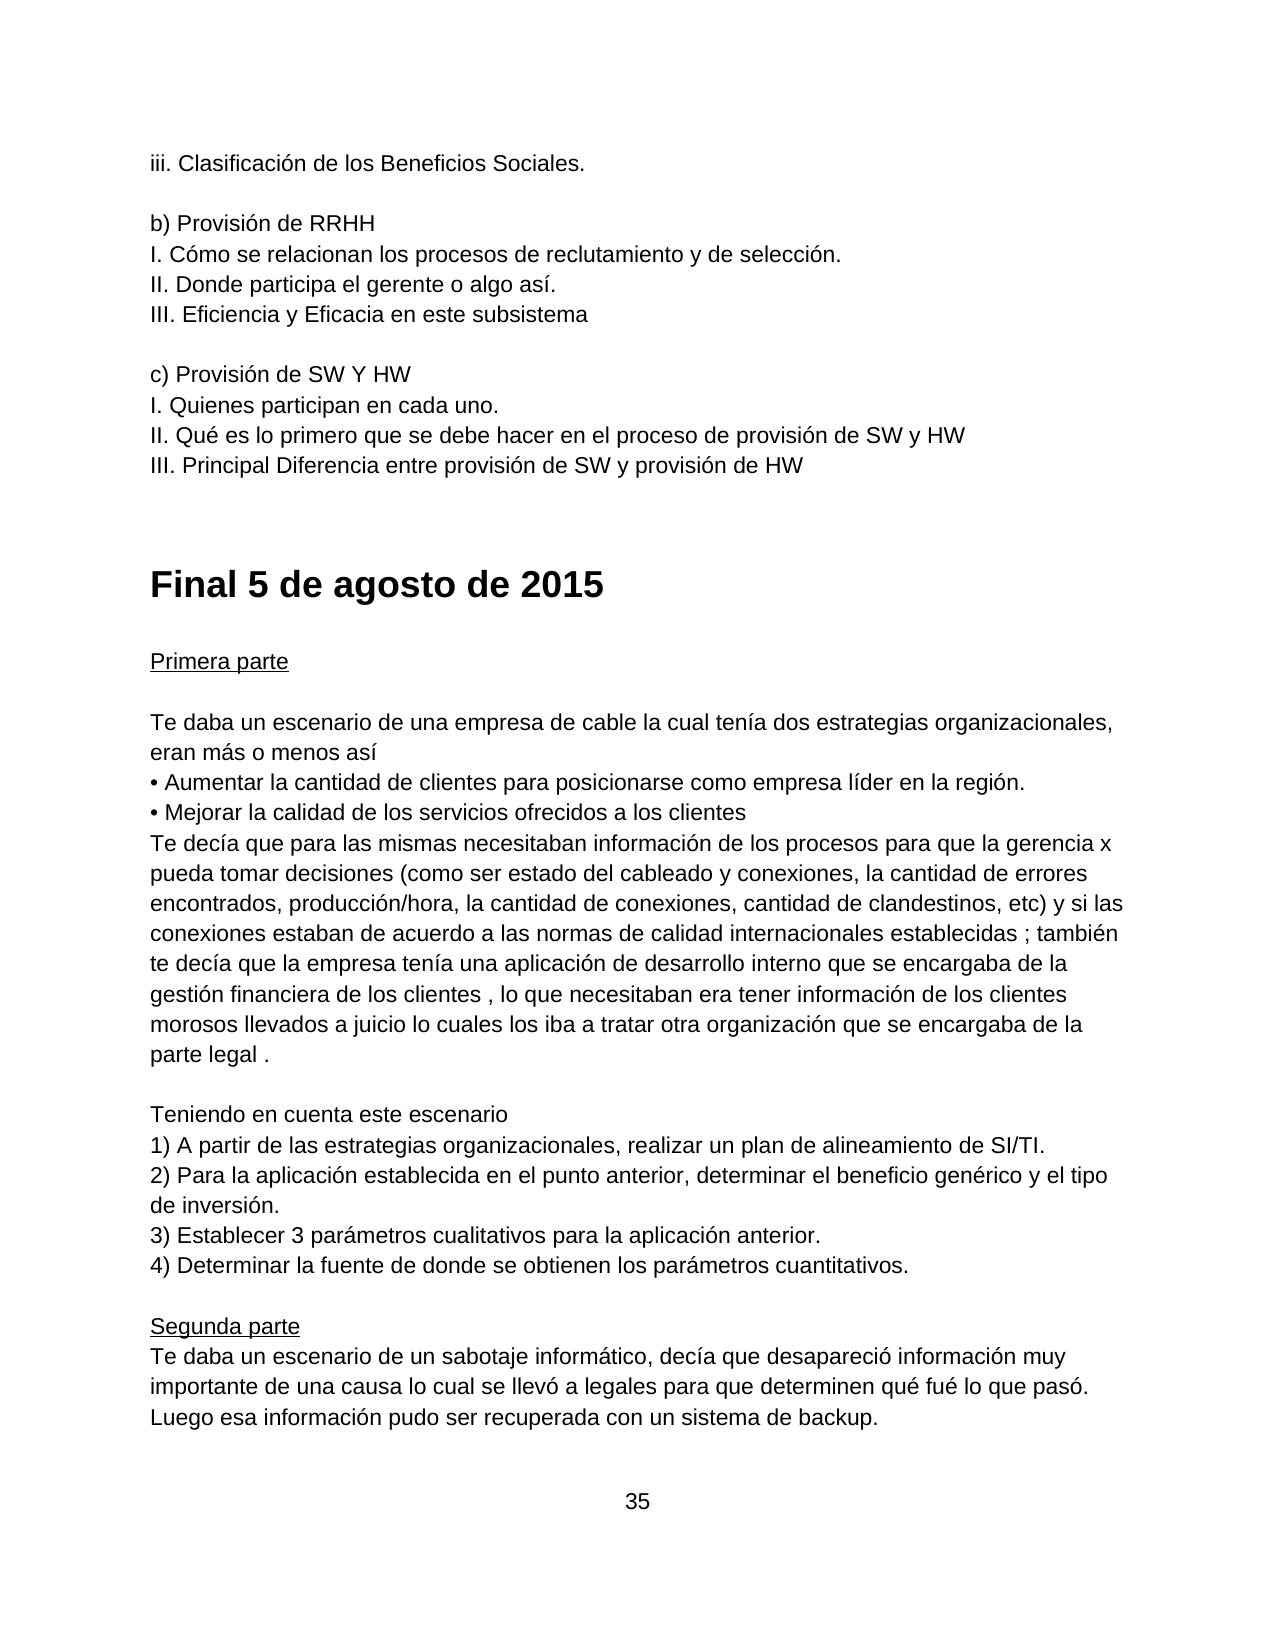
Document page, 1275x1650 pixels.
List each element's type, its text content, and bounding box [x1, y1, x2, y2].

text Primera parte [150, 648, 1125, 675]
text 3) Establecer 3 parámetros cualitativos para la aplicación anterior. [150, 1222, 1125, 1249]
text • Aumentar la cantidad de clientes para posicionarse como empresa líder en la región. [150, 769, 1125, 796]
text Teniendo en cuenta este escenario [150, 1101, 1125, 1128]
text III. Principal Diferencia entre provisión de SW y provisión de HW [150, 452, 1125, 478]
text Segunda parte [150, 1313, 1125, 1339]
text 4) Determinar la fuente de donde se obtienen los parámetros cuantitativos. [150, 1252, 1125, 1279]
subtitle Final 5 de agosto de 2015 [150, 562, 1125, 606]
text Te daba un escenario de una empresa de cable la cual tenía dos estrategias organizacionales, eran más o menos así [150, 709, 1125, 765]
text 2) Para la aplicación establecida en el punto anterior, determinar el beneficio genérico y el tipo de inversión. [150, 1162, 1125, 1218]
text Te daba un escenario de un sabotaje informático, decía que desapareció información muy importante de una causa lo cual se llevó a legales para que determinen qué fué lo que pasó. Luego esa información pudo ser recuperada con un sistema de backup. [150, 1343, 1125, 1430]
text 1) A partir de las estrategias organizacionales, realizar un plan de alineamiento de SI/TI. [150, 1132, 1125, 1158]
text III. Eficiencia y Eficacia en este subsistema [150, 301, 1125, 327]
text b) Provisión de RRHH [150, 210, 1125, 237]
text I. Cómo se relacionan los procesos de reclutamiento y de selección. [150, 241, 1125, 267]
text II. Donde participa el gerente o algo así. [150, 271, 1125, 297]
text Te decía que para las mismas necesitaban información de los procesos para que la gerencia x pueda tomar decisiones (como ser estado del cableado y conexiones, la cantidad de errores encontrados, producción/hora, la cantidad de conexiones, cantidad de clandestinos, etc) y si las conexiones estaban de acuerdo a las normas de calidad internacionales establecidas ; también te decía que la empresa tenía una aplicación de desarrollo interno que se encargaba de la gestión financiera de los clientes , lo que necesitaban era tener información de los clientes morosos llevados a juicio lo cuales los iba a tratar otra organización que se encargaba de la parte legal . [150, 829, 1125, 1067]
text I. Quienes participan en cada uno. [150, 392, 1125, 418]
text c) Provisión de SW Y HW [150, 361, 1125, 388]
text • Mejorar la calidad de los servicios ofrecidos a los clientes [150, 799, 1125, 826]
text iii. Clasificación de los Beneficios Sociales. [150, 150, 1125, 176]
text II. Qué es lo primero que se debe hacer en el proceso de provisión de SW y HW [150, 422, 1125, 448]
